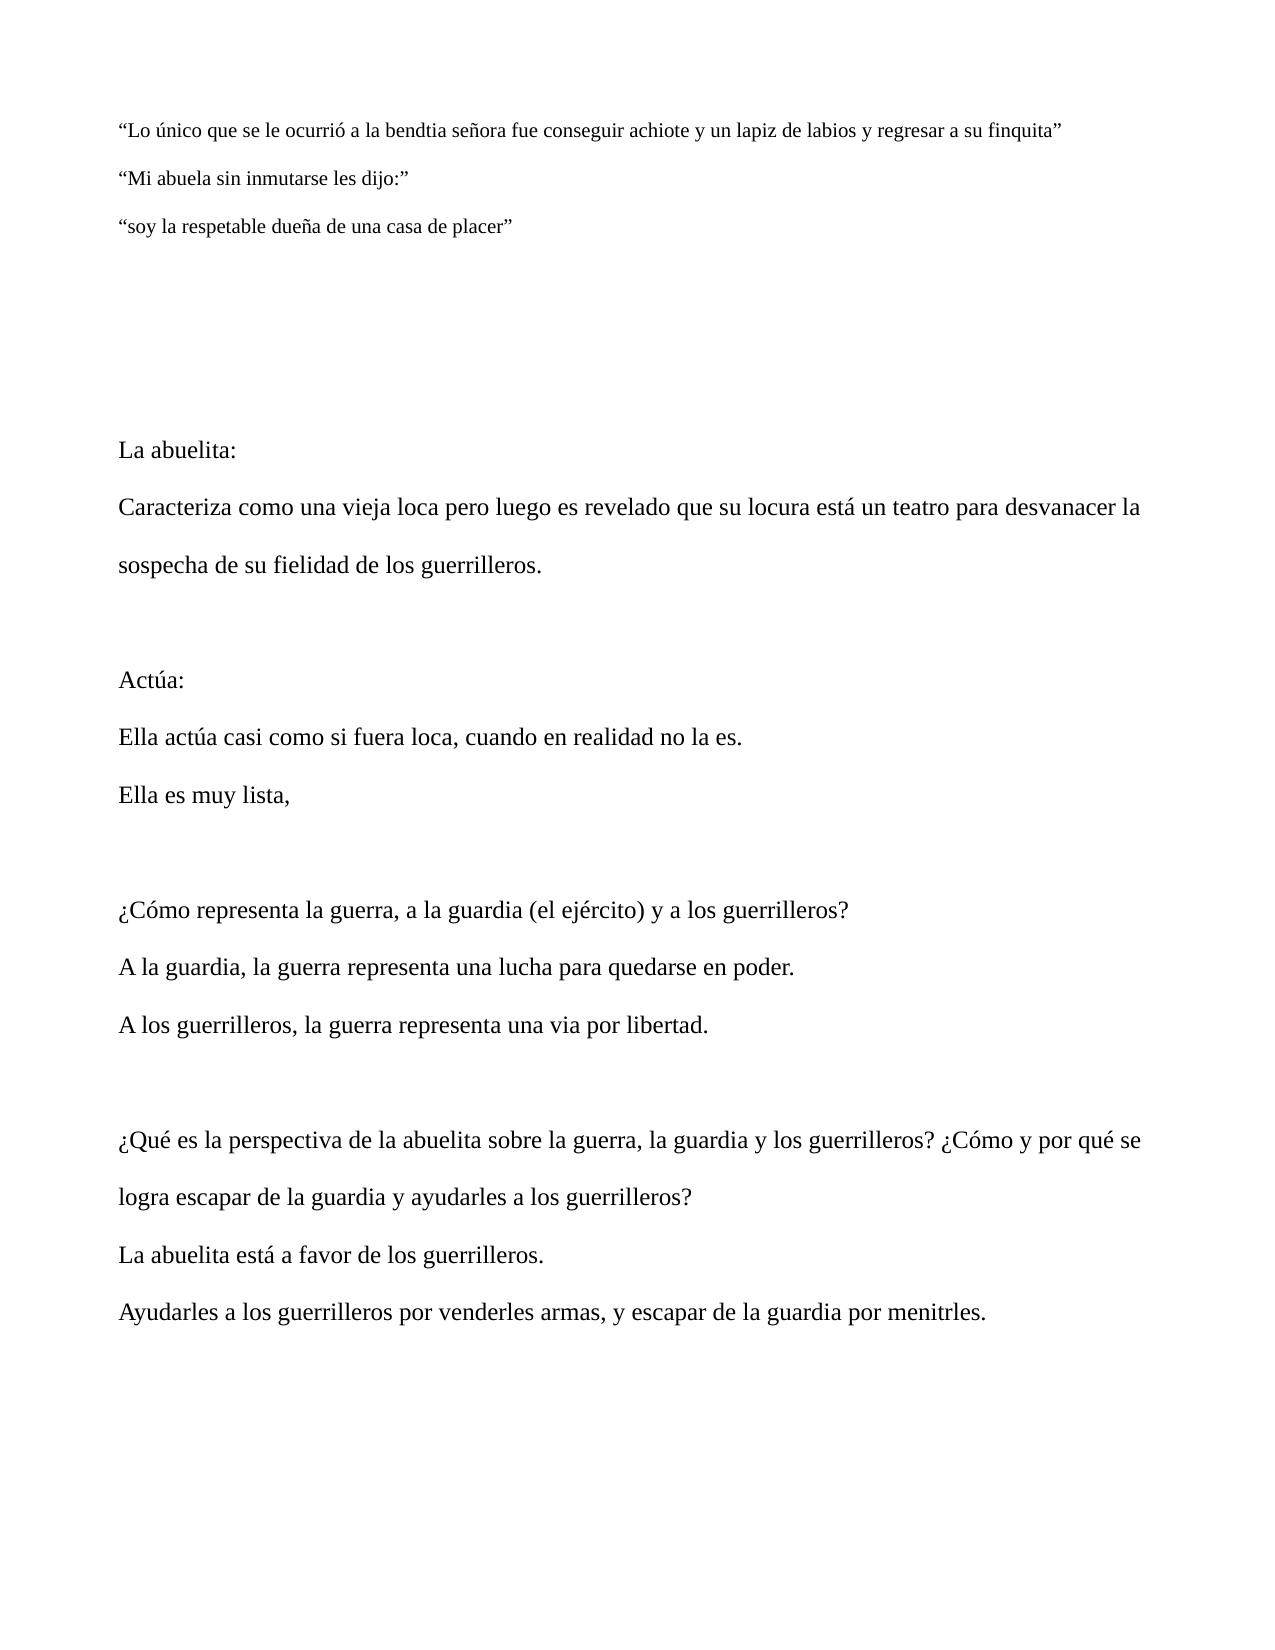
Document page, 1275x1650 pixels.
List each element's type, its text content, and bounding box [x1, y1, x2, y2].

text La abuelita: [118, 435, 1157, 464]
text A la guardia, la guerra representa una lucha para quedarse en poder. [118, 952, 1157, 981]
text Ella actúa casi como si fuera loca, cuando en realidad no la es. [118, 722, 1157, 751]
text ¿Cómo representa la guerra, a la guardia (el ejército) y a los guerrilleros? [118, 895, 1157, 924]
text A los guerrilleros, la guerra representa una via por libertad. [118, 1010, 1157, 1039]
text “Lo único que se le ocurrió a la bendtia señora fue conseguir achiote y un lapiz de labios y regresar a su finquita” [118, 118, 1157, 142]
text ¿Qué es la perspectiva de la abuelita sobre la guerra, la guardia y los guerrilleros? ¿Cómo y por qué se logra escapar de la guardia y ayudarles a los guerrilleros? [118, 1125, 1157, 1211]
text Caracteriza como una vieja loca pero luego es revelado que su locura está un teatro para desvanacer la sospecha de su fielidad de los guerrilleros. [118, 492, 1157, 579]
text Ella es muy lista, [118, 780, 1157, 809]
text La abuelita está a favor de los guerrilleros. [118, 1240, 1157, 1269]
text “Mi abuela sin inmutarse les dijo:” [118, 166, 1157, 190]
text Ayudarles a los guerrilleros por venderles armas, y escapar de la guardia por menitrles. [118, 1297, 1157, 1326]
text “soy la respetable dueña de una casa de placer” [118, 214, 1157, 238]
text Actúa: [118, 665, 1157, 694]
